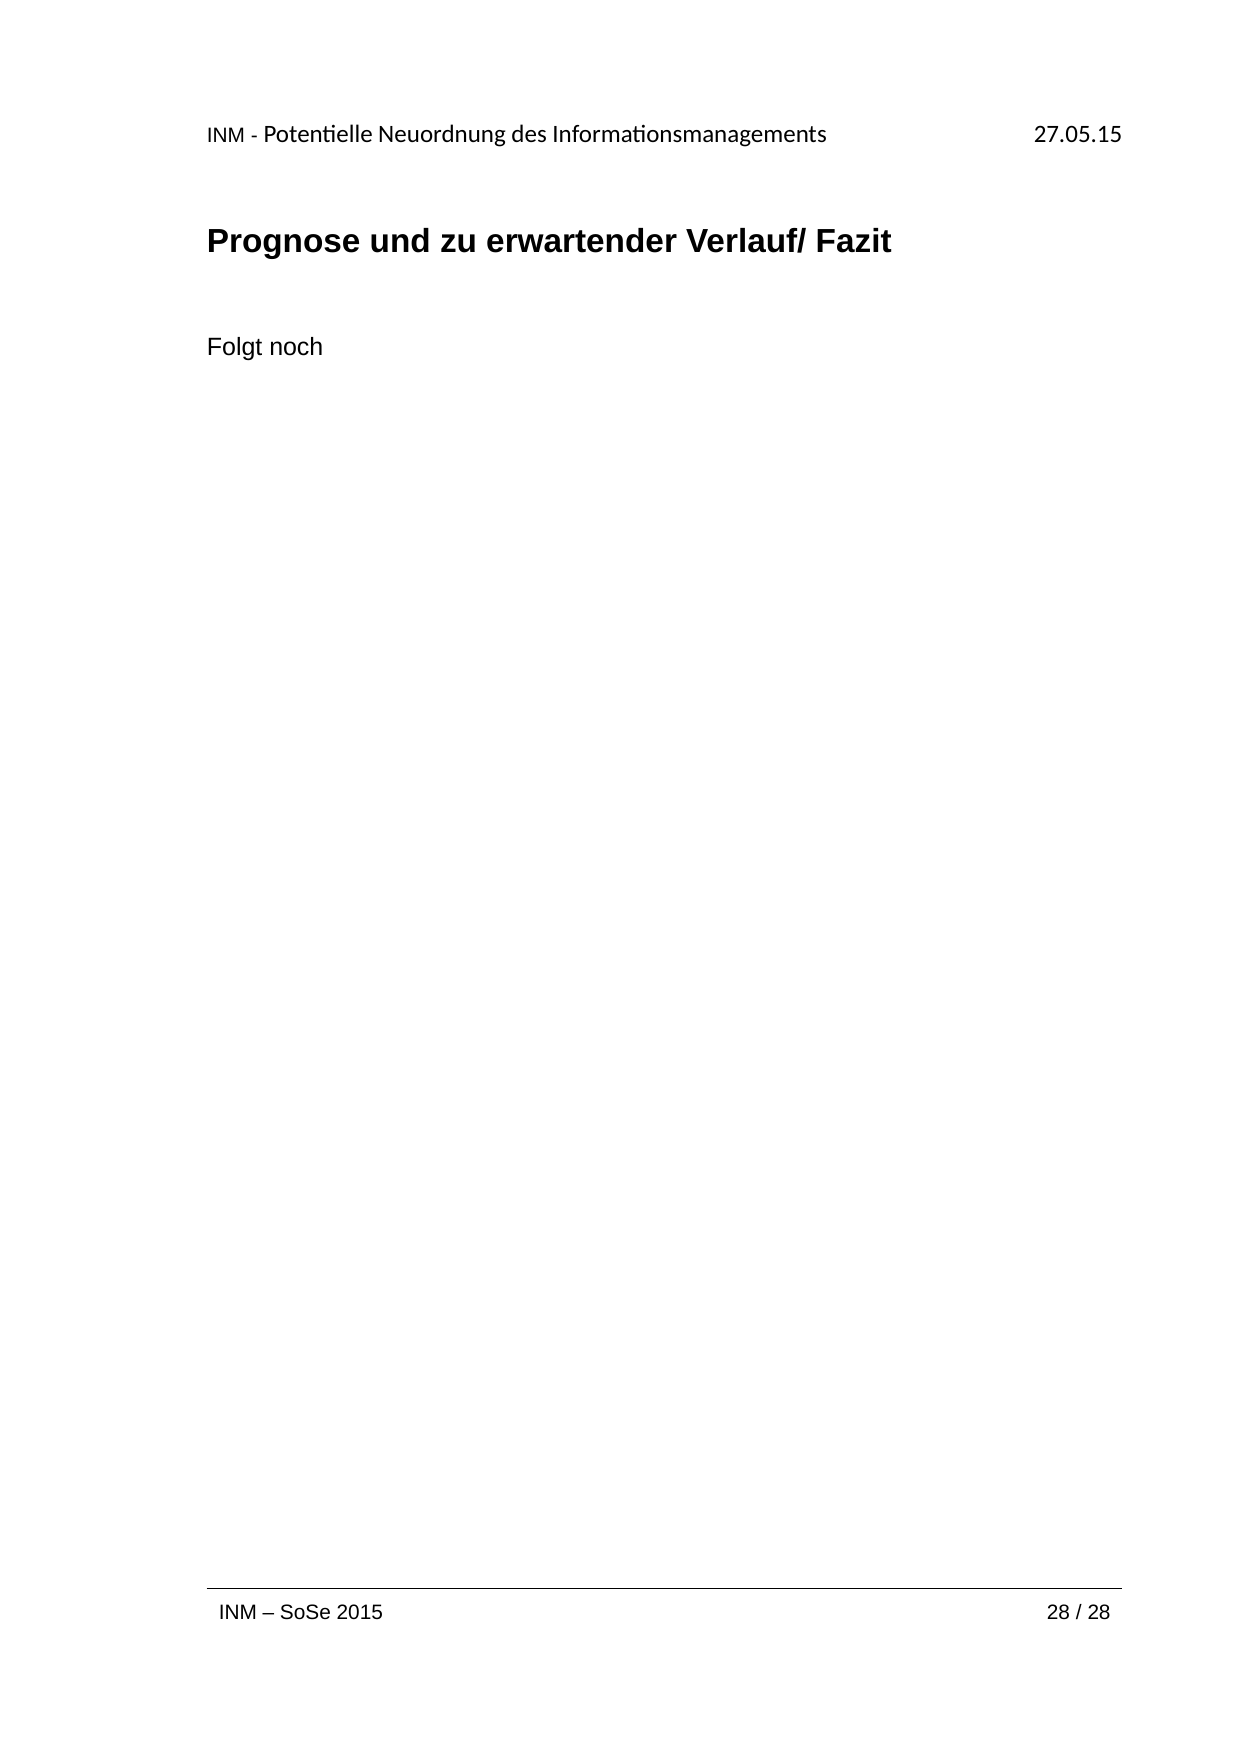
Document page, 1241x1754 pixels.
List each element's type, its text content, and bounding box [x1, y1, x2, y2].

text Folgt noch [207, 332, 1122, 361]
text Prognose und zu erwartender Verlauf/ Fazit [207, 221, 1122, 260]
